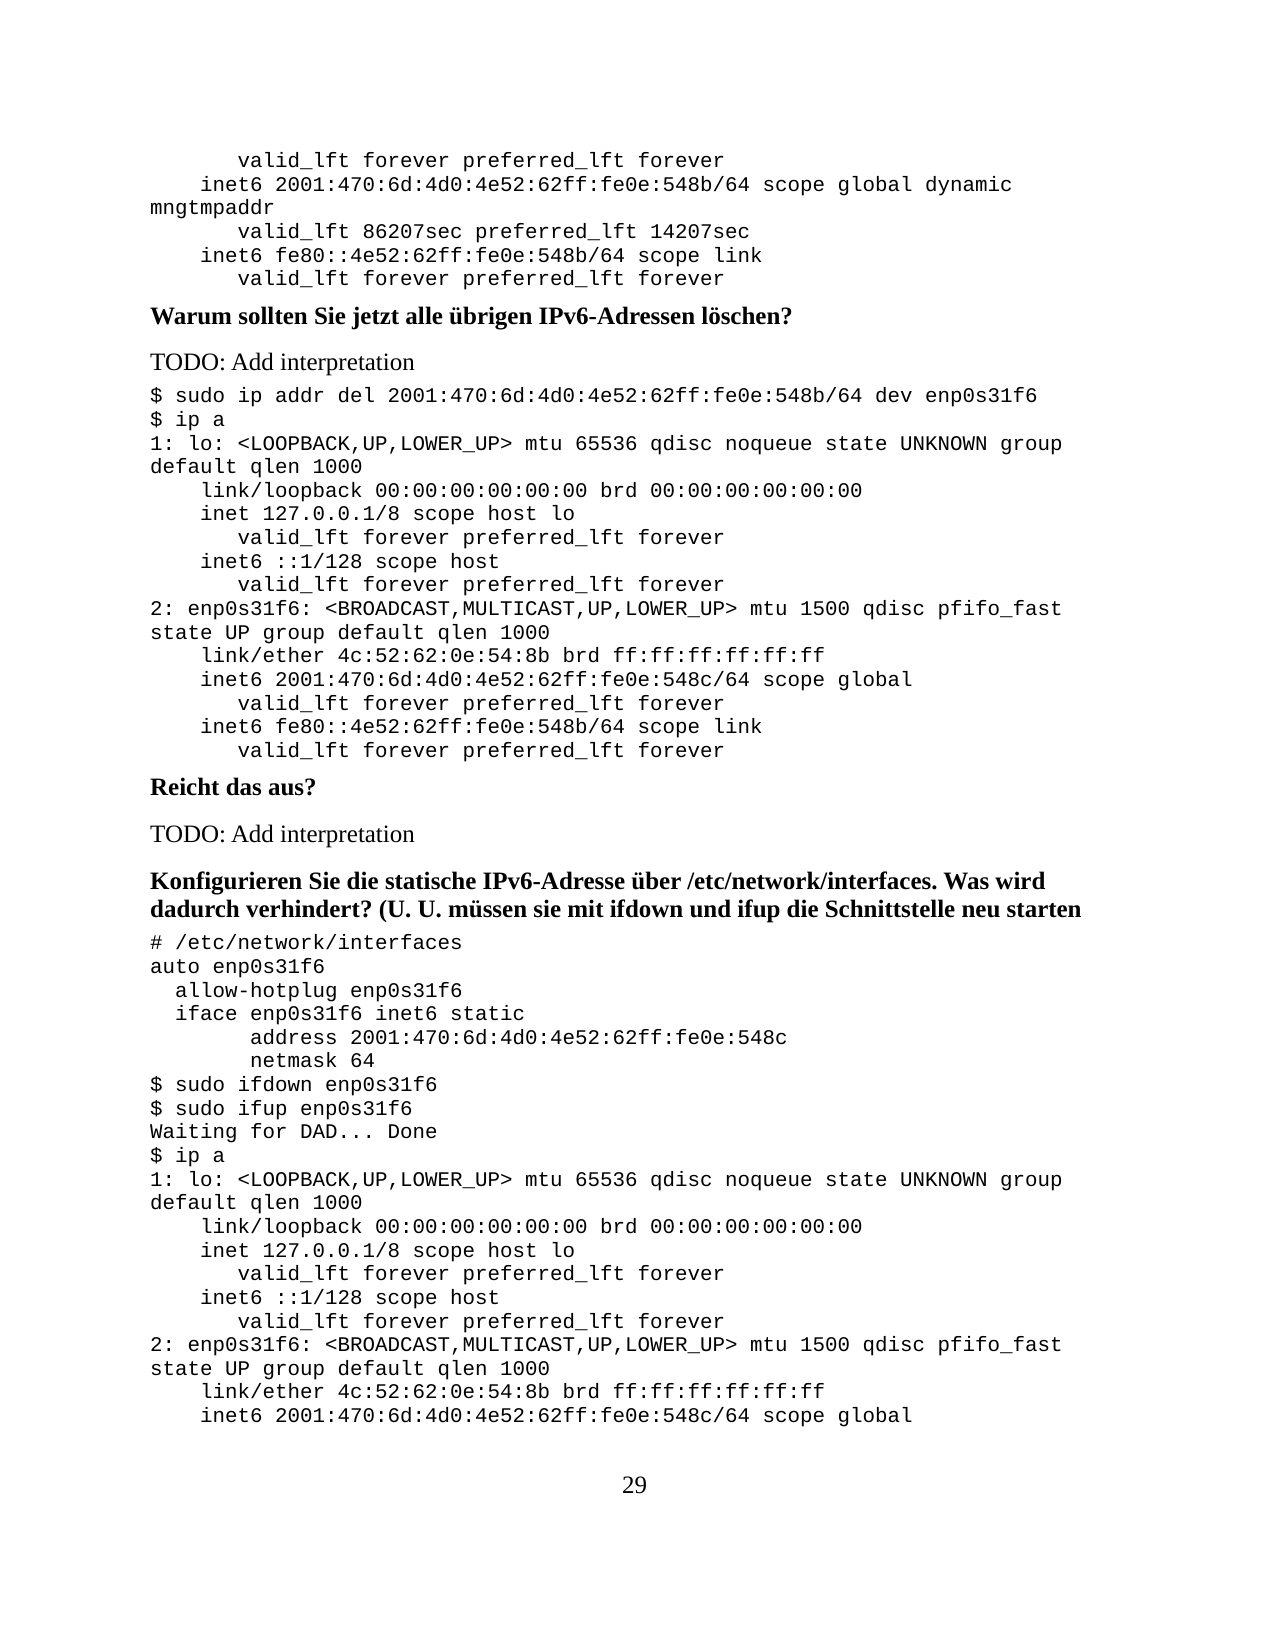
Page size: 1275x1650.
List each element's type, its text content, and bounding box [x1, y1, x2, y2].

text Warum sollten Sie jetzt alle übrigen IPv6-Adressen löschen? [150, 301, 1125, 329]
text 1: lo: <LOOPBACK,UP,LOWER_UP> mtu 65536 qdisc noqueue state UNKNOWN group default qlen 1000 [150, 432, 1125, 480]
text valid_lft forever preferred_lft forever [150, 268, 1125, 292]
text # /etc/network/interfaces [150, 932, 1125, 956]
text link/ether 4c:52:62:0e:54:8b brd ff:ff:ff:ff:ff:ff [150, 1382, 1125, 1405]
text iface enp0s31f6 inet6 static [150, 1003, 1125, 1027]
text allow-hotplug enp0s31f6 [150, 979, 1125, 1003]
text link/loopback 00:00:00:00:00:00 brd 00:00:00:00:00:00 [150, 1216, 1125, 1240]
text $ ip a [150, 409, 1125, 432]
text link/ether 4c:52:62:0e:54:8b brd ff:ff:ff:ff:ff:ff [150, 645, 1125, 669]
text valid_lft 86207sec preferred_lft 14207sec [150, 221, 1125, 244]
text valid_lft forever preferred_lft forever [150, 693, 1125, 716]
text inet6 fe80::4e52:62ff:fe0e:548b/64 scope link [150, 244, 1125, 268]
text $ sudo ifdown enp0s31f6 [150, 1074, 1125, 1098]
text inet6 2001:470:6d:4d0:4e52:62ff:fe0e:548c/64 scope global [150, 669, 1125, 693]
text Waiting for DAD... Done [150, 1121, 1125, 1145]
text inet6 ::1/128 scope host [150, 551, 1125, 574]
text valid_lft forever preferred_lft forever [150, 150, 1125, 174]
text netmask 64 [150, 1051, 1125, 1074]
text $ sudo ip addr del 2001:470:6d:4d0:4e52:62ff:fe0e:548b/64 dev enp0s31f6 [150, 385, 1125, 409]
text auto enp0s31f6 [150, 956, 1125, 979]
text inet 127.0.0.1/8 scope host lo [150, 1240, 1125, 1263]
text $ ip a [150, 1145, 1125, 1169]
text 2: enp0s31f6: <BROADCAST,MULTICAST,UP,LOWER_UP> mtu 1500 qdisc pfifo_fast state UP group default qlen 1000 [150, 1334, 1125, 1382]
text valid_lft forever preferred_lft forever [150, 740, 1125, 763]
text link/loopback 00:00:00:00:00:00 brd 00:00:00:00:00:00 [150, 480, 1125, 503]
text inet6 2001:470:6d:4d0:4e52:62ff:fe0e:548c/64 scope global [150, 1405, 1125, 1429]
text inet6 fe80::4e52:62ff:fe0e:548b/64 scope link [150, 716, 1125, 740]
text inet6 ::1/128 scope host [150, 1287, 1125, 1311]
text TODO: Add interpretation [150, 347, 1125, 376]
text valid_lft forever preferred_lft forever [150, 1263, 1125, 1287]
text inet 127.0.0.1/8 scope host lo [150, 503, 1125, 527]
text inet6 2001:470:6d:4d0:4e52:62ff:fe0e:548b/64 scope global dynamic mngtmpaddr [150, 174, 1125, 221]
text 1: lo: <LOOPBACK,UP,LOWER_UP> mtu 65536 qdisc noqueue state UNKNOWN group default qlen 1000 [150, 1169, 1125, 1216]
text valid_lft forever preferred_lft forever [150, 1311, 1125, 1334]
text Reicht das aus? [150, 772, 1125, 801]
text $ sudo ifup enp0s31f6 [150, 1098, 1125, 1121]
text Konfigurieren Sie die statische IPv6-Adresse über /etc/network/interfaces. Was wird dadurch verhindert? (U. U. müssen sie mit ifdown und ifup die Schnittstelle neu starten [150, 866, 1125, 923]
text valid_lft forever preferred_lft forever [150, 574, 1125, 598]
text valid_lft forever preferred_lft forever [150, 527, 1125, 551]
text TODO: Add interpretation [150, 819, 1125, 848]
text address 2001:470:6d:4d0:4e52:62ff:fe0e:548c [150, 1027, 1125, 1051]
text 2: enp0s31f6: <BROADCAST,MULTICAST,UP,LOWER_UP> mtu 1500 qdisc pfifo_fast state UP group default qlen 1000 [150, 598, 1125, 645]
